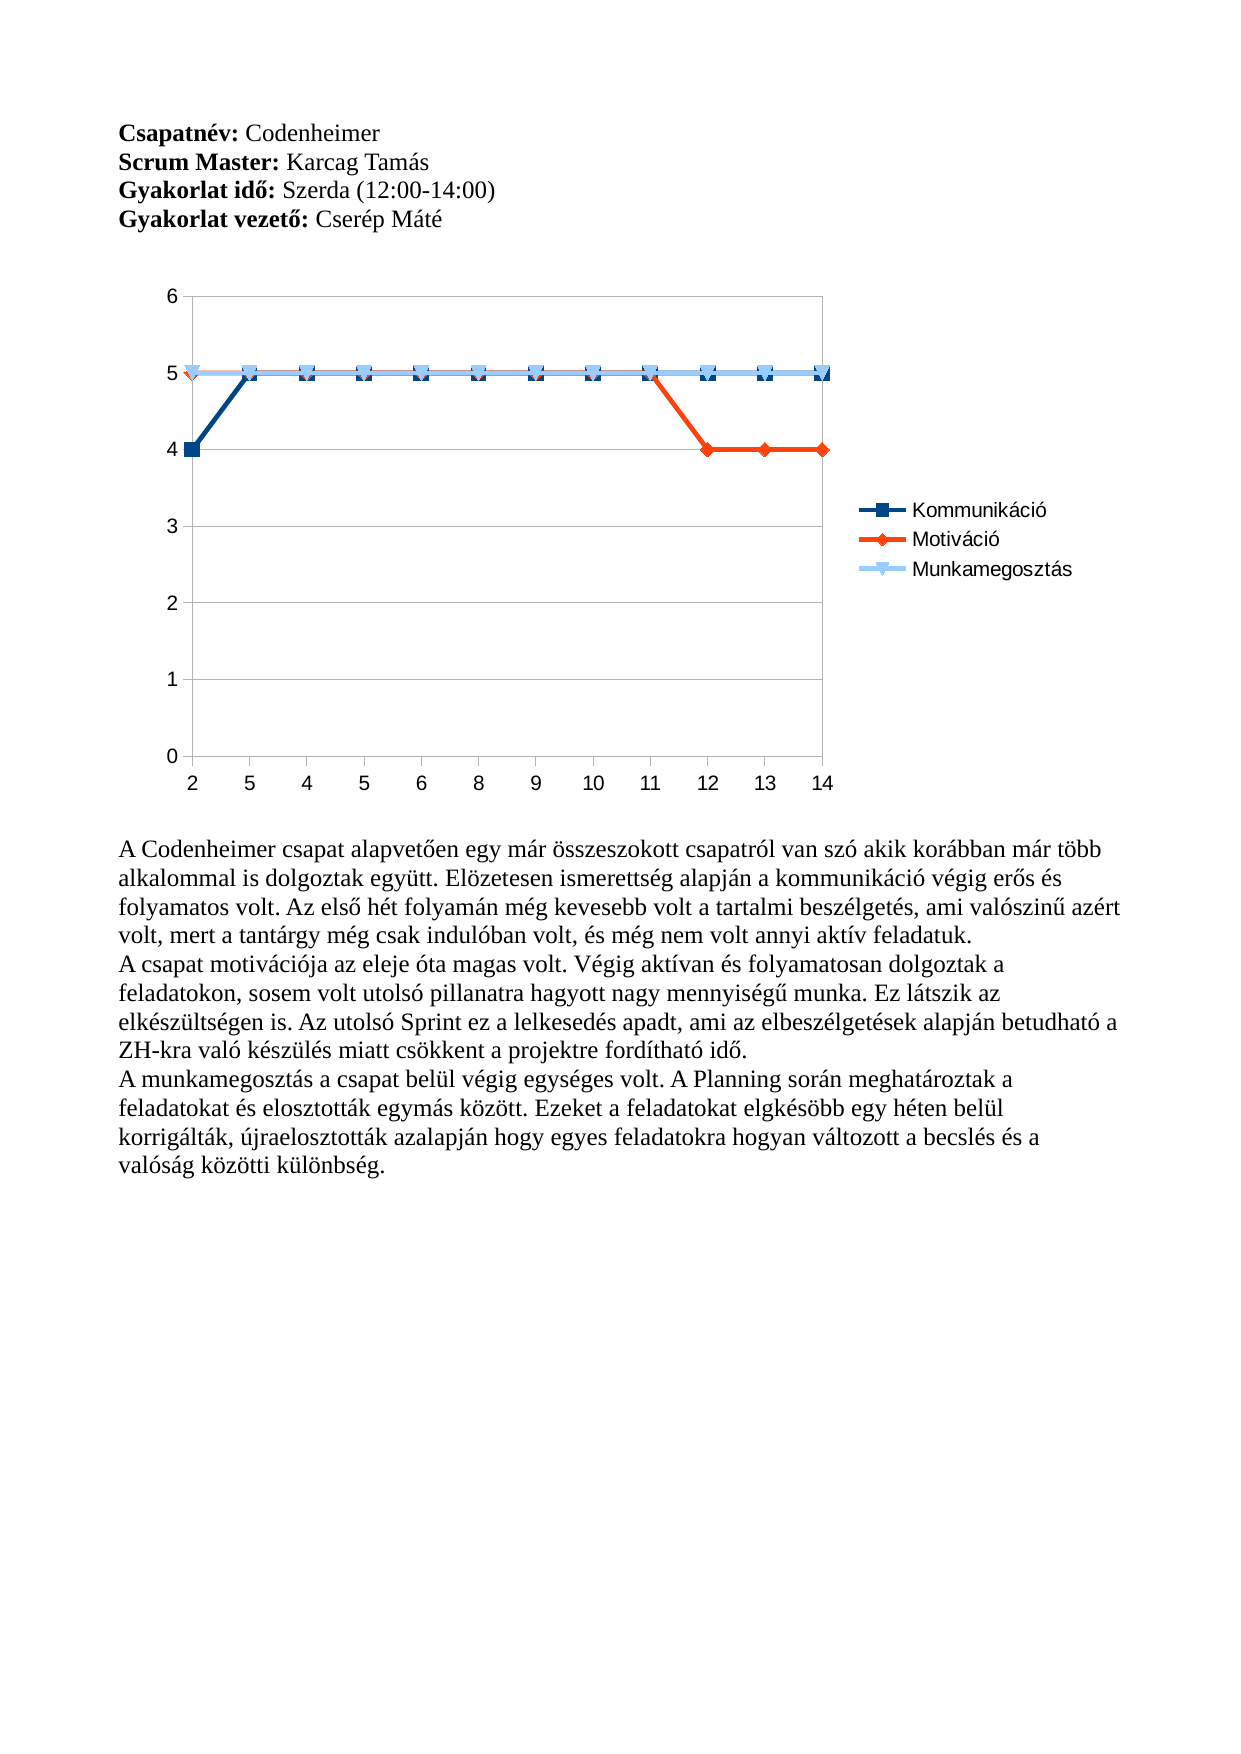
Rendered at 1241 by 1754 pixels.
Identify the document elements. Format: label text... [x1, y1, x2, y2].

text Csapatnév: Codenheimer [118, 118, 1122, 147]
text Scrum Master: Karcag Tamás [118, 147, 1122, 176]
text Gyakorlat vezető: Cserép Máté [118, 204, 1122, 233]
text Gyakorlat idő: Szerda (12:00-14:00) [118, 176, 1122, 204]
text A Codenheimer csapat alapvetően egy már összeszokott csapatról van szó akik korábban már több alkalommal is dolgoztak együtt. Elözetesen ismerettség alapján a kommunikáció végig erős és folyamatos volt. Az első hét folyamán még kevesebb volt a tartalmi beszélgetés, ami valószinű azért volt, mert a tantárgy még csak indulóban volt, és még nem volt annyi aktív feladatuk. A csapat motivációja az eleje óta magas volt. Végig aktívan és folyamatosan dolgoztak a feladatokon, sosem volt utolsó pillanatra hagyott nagy mennyiségű munka. Ez látszik az elkészültségen is. Az utolsó Sprint ez a lelkesedés apadt, ami az elbeszélgetések alapján betudható a ZH-kra való készülés miatt csökkent a projektre fordítható idő. A munkamegosztás a csapat belül végig egységes volt. A Planning során meghatároztak a feladatokat és elosztották egymás között. Ezeket a feladatokat elgkésöbb egy héten belül korrigálták, újraelosztották azalapján hogy egyes feladatokra hogyan változott a becslés és a valóság közötti különbség. [118, 834, 1122, 1179]
